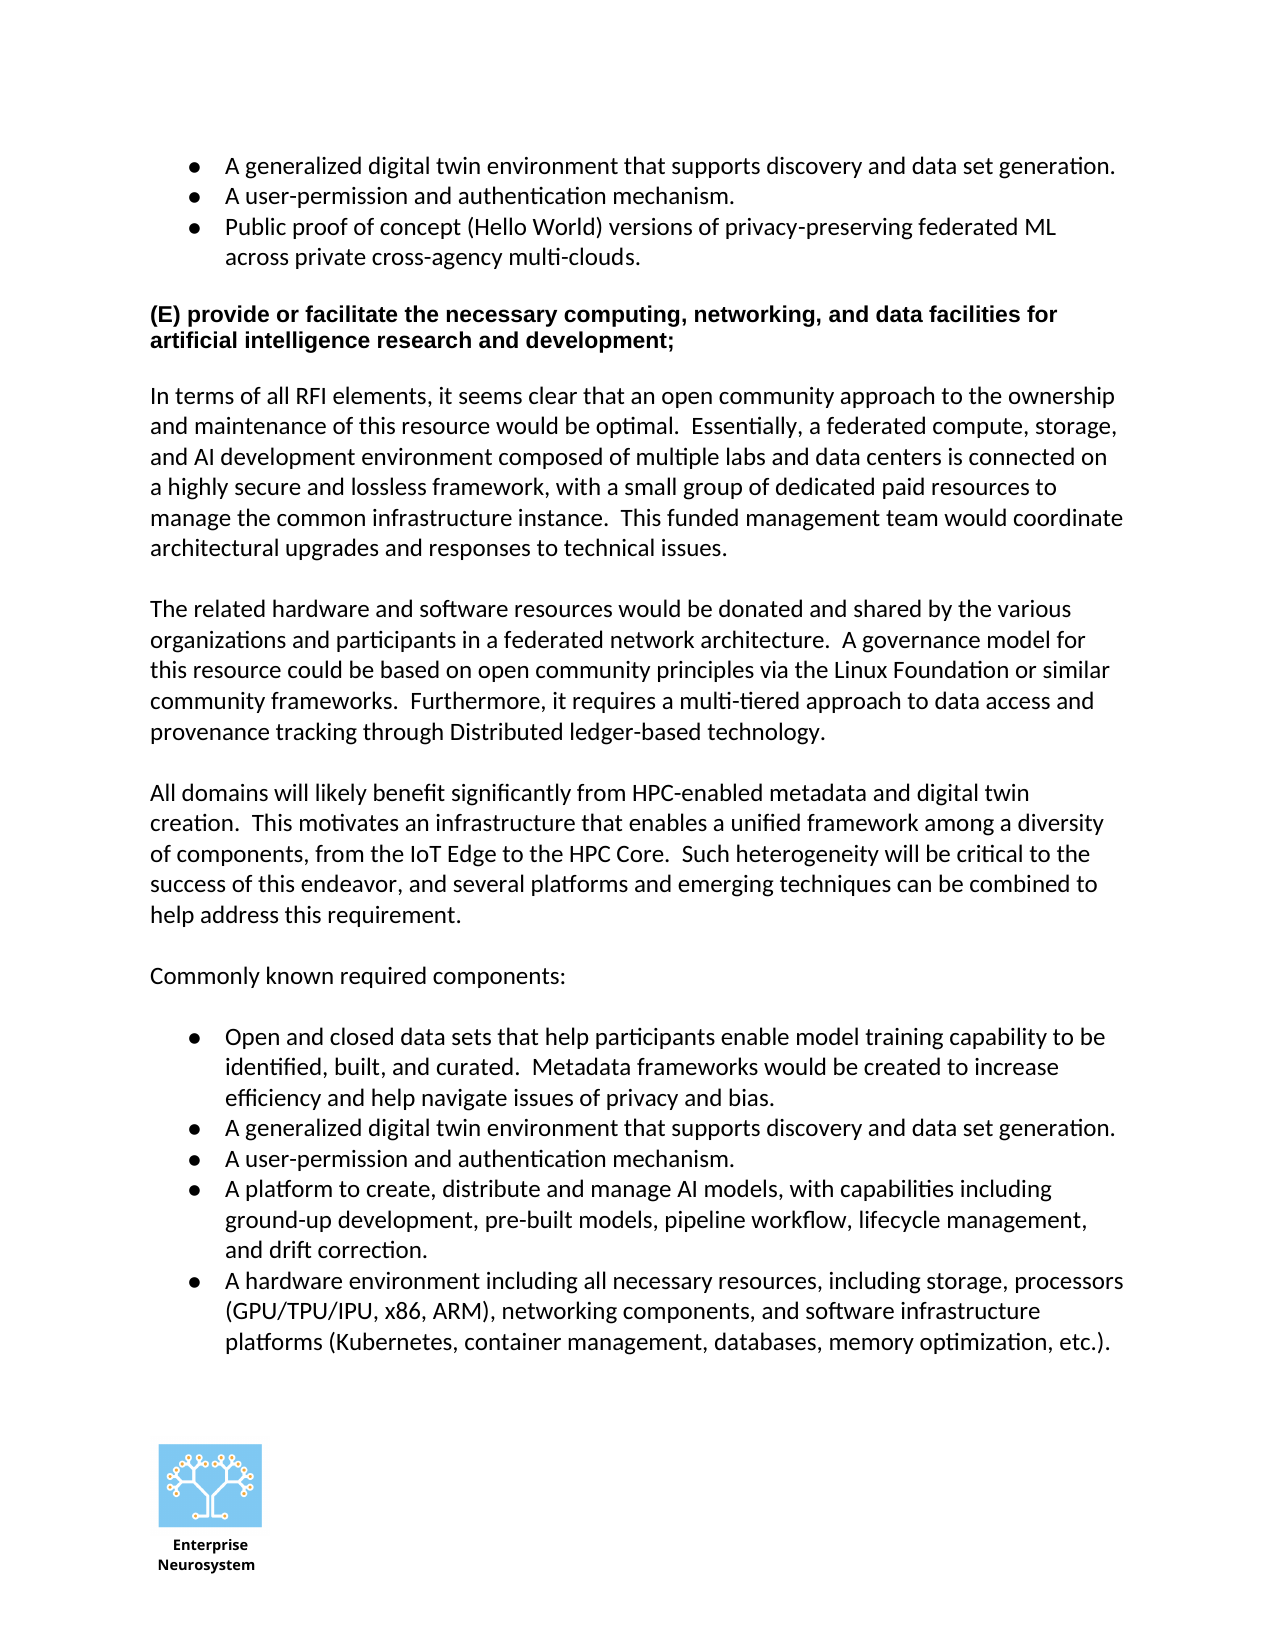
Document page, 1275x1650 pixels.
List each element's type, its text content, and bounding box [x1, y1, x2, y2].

list A generalized digital twin environment that supports discovery and data set generation. [187, 150, 1125, 181]
list A platform to create, distribute and manage AI models, with capabilities including ground-up development, pre-built models, pipeline workflow, lifecycle management, and drift correction. [187, 1173, 1125, 1265]
text The related hardware and software resources would be donated and shared by the various organizations and participants in a federated network architecture. A governance model for this resource could be based on open community principles via the Linux Foundation or similar community frameworks. Furthermore, it requires a multi-tiered approach to data access and provenance tracking through Distributed ledger-based technology. [150, 593, 1125, 746]
list A generalized digital twin environment that supports discovery and data set generation. [187, 1112, 1125, 1143]
list A user-permission and authentication mechanism. [187, 1143, 1125, 1173]
list A user-permission and authentication mechanism. [187, 181, 1125, 211]
list Public proof of concept (Hello World) versions of privacy-preserving federated ML across private cross-agency multi-clouds. [187, 211, 1125, 272]
text All domains will likely benefit significantly from HPC-enabled metadata and digital twin creation. This motivates an infrastructure that enables a unified framework among a diversity of components, from the IoT Edge to the HPC Core. Such heterogeneity will be critical to the success of this endeavor, and several platforms and emerging techniques can be combined to help address this requirement. [150, 777, 1125, 929]
text In terms of all RFI elements, it seems clear that an open community approach to the ownership and maintenance of this resource would be optimal. Essentially, a federated compute, storage, and AI development environment composed of multiple labs and data centers is connected on a highly secure and lossless framework, with a small group of dedicated paid resources to manage the common infrastructure instance. This funded management team would coordinate architectural upgrades and responses to technical issues. [150, 380, 1125, 563]
list Open and closed data sets that help participants enable model training capability to be identified, built, and curated. Metadata frameworks would be created to increase efficiency and help navigate issues of privacy and bias. [187, 1021, 1125, 1112]
text (E) provide or facilitate the necessary computing, networking, and data facilities for artificial intelligence research and development; [150, 301, 1125, 353]
text Commonly known required components: [150, 960, 1125, 1021]
list A hardware environment including all necessary resources, including storage, processors (GPU/TPU/IPU, x86, ARM), networking components, and software infrastructure platforms (Kubernetes, container management, databases, memory optimization, etc.). [187, 1265, 1125, 1357]
picture [150, 1436, 271, 1536]
